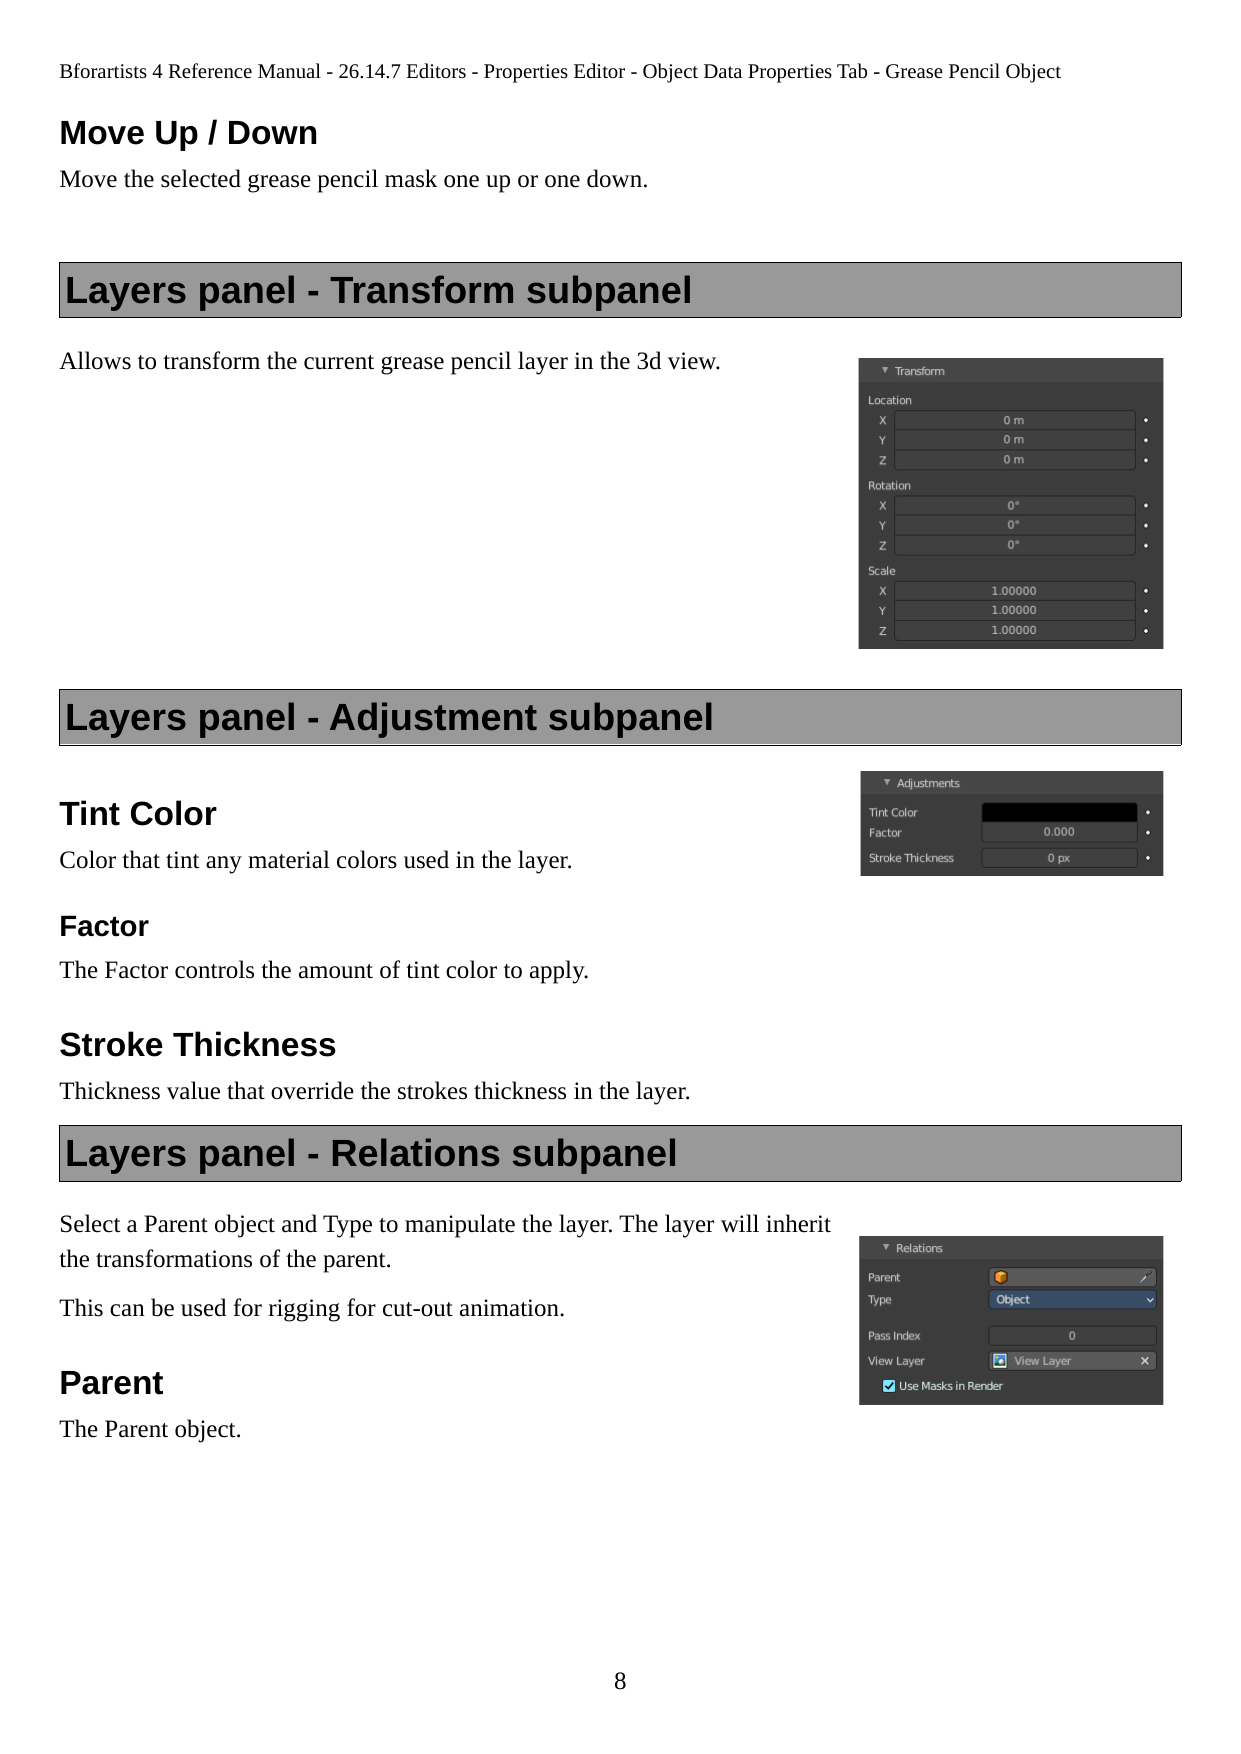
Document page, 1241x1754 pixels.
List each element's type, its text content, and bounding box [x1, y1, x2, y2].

text The Parent object. [59, 1414, 1181, 1443]
text Move the selected grease pencil mask one up or one down. [59, 164, 1181, 192]
text Thickness value that override the strokes thickness in the layer. [59, 1076, 1181, 1105]
picture [858, 358, 1164, 649]
table_header Layers panel - Transform subpanel [60, 263, 1181, 317]
text Color that tint any material colors used in the layer. [59, 845, 860, 874]
subtitle Stroke Thickness [59, 1025, 1181, 1064]
text Select a Parent object and Type to manipulate the layer. The layer will inherit the transformations of the parent. [59, 1209, 1181, 1273]
text Allows to transform the current grease pencil layer in the 3d view. [59, 346, 1181, 375]
picture [859, 1236, 1164, 1405]
table_header Layers panel - Relations subpanel [60, 1126, 1181, 1181]
subtitle [1164, 794, 1181, 833]
subtitle Parent [59, 1363, 859, 1402]
picture [860, 771, 1164, 876]
subtitle Move Up / Down [59, 113, 1181, 151]
text The Factor controls the amount of tint color to apply. [59, 955, 1181, 984]
subtitle [1164, 1363, 1181, 1402]
subtitle Tint Color [59, 794, 860, 833]
table_header Layers panel - Adjustment subpanel [60, 690, 1181, 744]
subtitle Factor [59, 909, 1181, 943]
text This can be used for rigging for cut-out animation. [59, 1293, 859, 1322]
